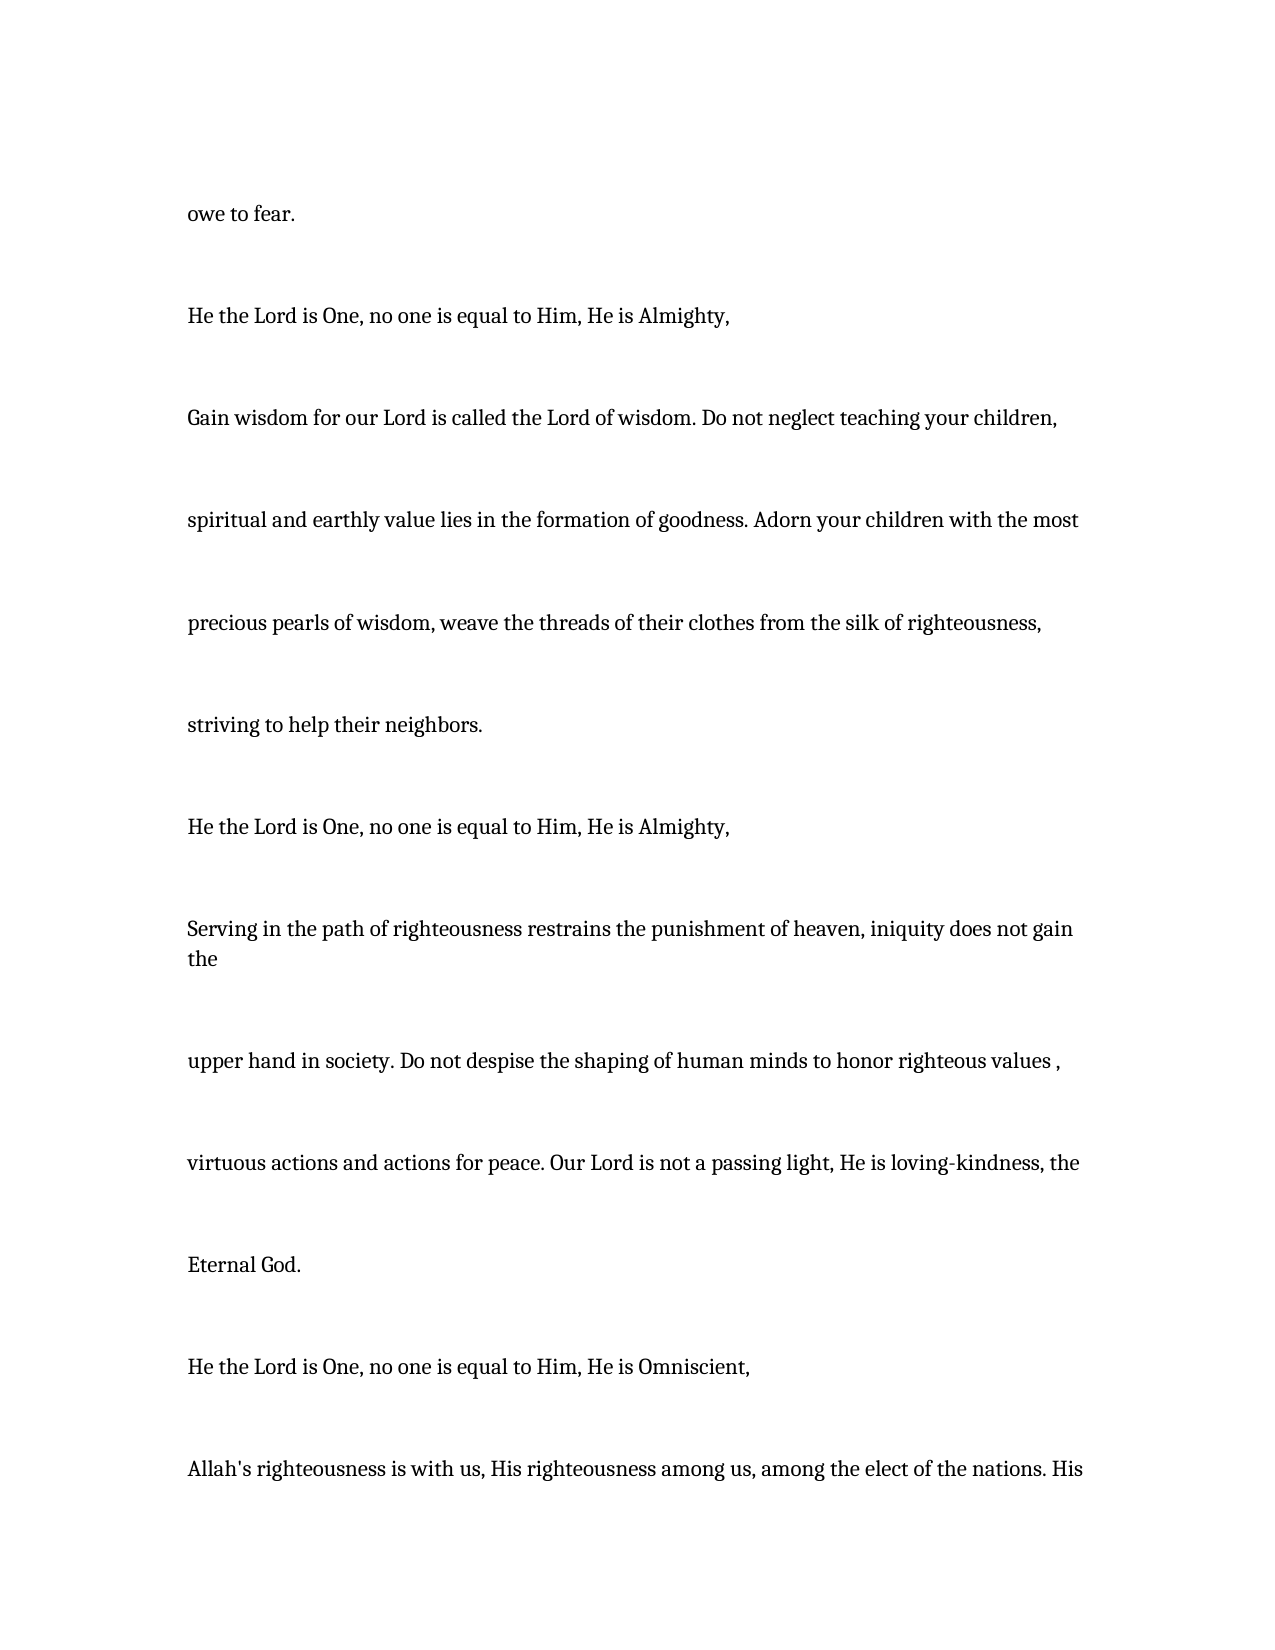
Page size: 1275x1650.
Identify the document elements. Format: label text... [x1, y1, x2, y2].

text Allah's righteousness is with us, His righteousness among us, among the elect of the nations. His [187, 1456, 1087, 1483]
text virtuous actions and actions for peace. Our Lord is not a passing light, He is loving-kindness, the [187, 1150, 1087, 1176]
text He the Lord is One, no one is equal to Him, He is Almighty, [187, 303, 1087, 329]
text Serving in the path of righteousness restrains the punishment of heaven, iniquity does not gain the [187, 916, 1087, 972]
text Eternal God. [187, 1252, 1087, 1278]
text owe to fear. [187, 201, 1087, 227]
text Gain wisdom for our Lord is called the Lord of wisdom. Do not neglect teaching your children, [187, 405, 1087, 432]
text precious pearls of wisdom, weave the threads of their clothes from the silk of righteousness, [187, 609, 1087, 636]
text spiritual and earthly value lies in the formation of goodness. Adorn your children with the most [187, 507, 1087, 534]
text He the Lord is One, no one is equal to Him, He is Omniscient, [187, 1354, 1087, 1381]
text upper hand in society. Do not despise the shaping of human minds to honor righteous values , [187, 1048, 1087, 1074]
text He the Lord is One, no one is equal to Him, He is Almighty, [187, 813, 1087, 840]
text striving to help their neighbors. [187, 711, 1087, 738]
